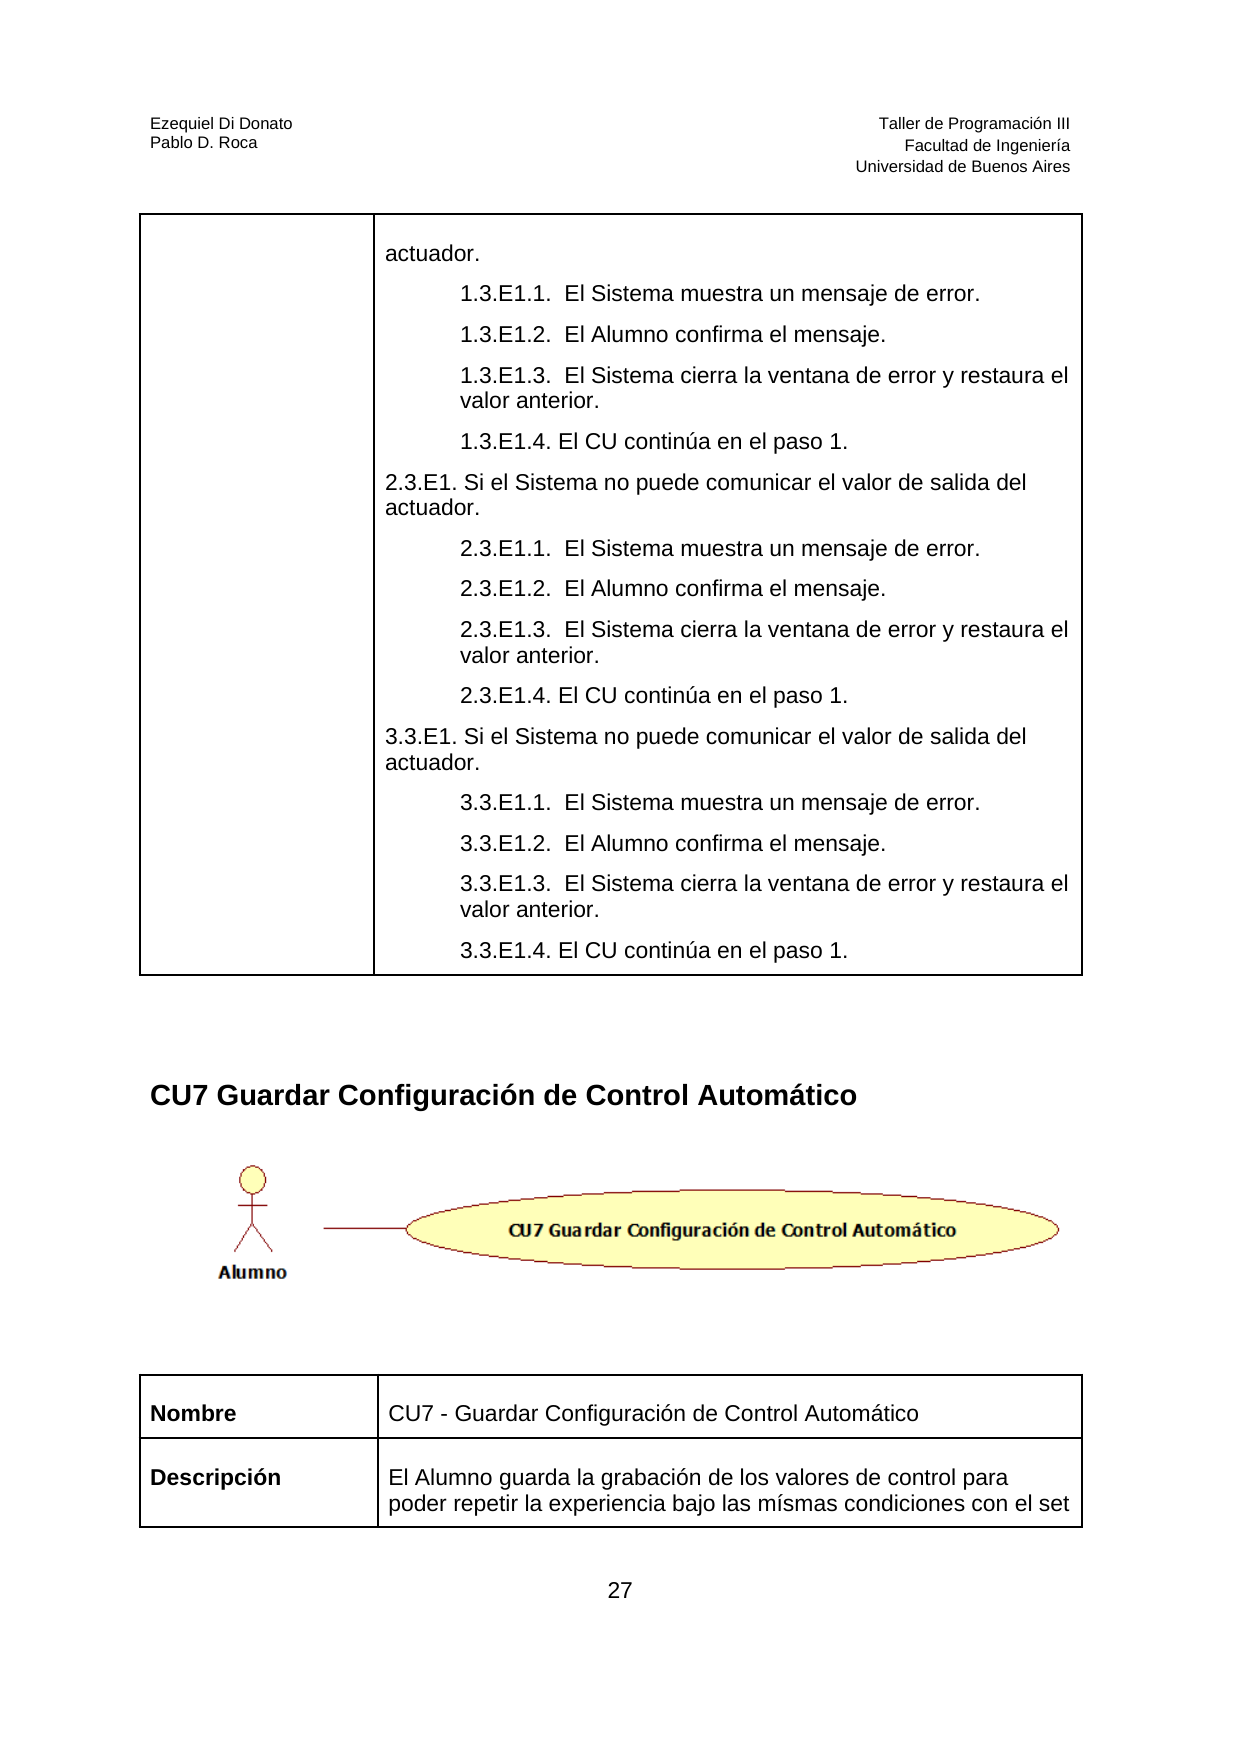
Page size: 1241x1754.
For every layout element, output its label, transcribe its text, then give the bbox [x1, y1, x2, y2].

table_cell El Alumno guarda la grabación de los valores de control para poder repetir la experiencia bajo las mísmas condiciones con el set [379, 1439, 1081, 1526]
table_header Nombre [141, 1376, 377, 1437]
picture [150, 1131, 1090, 1326]
table_cell actuador. 1.3.E1.1. El Sistema muestra un mensaje de error. 1.3.E1.2. El Alumno confirma el mensaje. 1.3.E1.3. El Sistema cierra la ventana de error y restaura el valor anterior. 1.3.E1.4. El CU continúa en el paso 1. 2.3.E1. Si el Sistema no puede comunicar el valor de salida del actuador. 2.3.E1.1. El Sistema muestra un mensaje de error. 2.3.E1.2. El Alumno confirma el mensaje. 2.3.E1.3. El Sistema cierra la ventana de error y restaura el valor anterior. 2.3.E1.4. El CU continúa en el paso 1. 3.3.E1. Si el Sistema no puede comunicar el valor de salida del actuador. 3.3.E1.1. El Sistema muestra un mensaje de error. 3.3.E1.2. El Alumno confirma el mensaje. 3.3.E1.3. El Sistema cierra la ventana de error y restaura el valor anterior. 3.3.E1.4. El CU continúa en el paso 1. [375, 215, 1081, 973]
table_header CU7 - Guardar Configuración de Control Automático [379, 1376, 1081, 1437]
subtitle CU7 Guardar Configuración de Control Automático [150, 1079, 1090, 1112]
table_cell Descripción [141, 1439, 377, 1526]
table_cell [141, 215, 373, 973]
